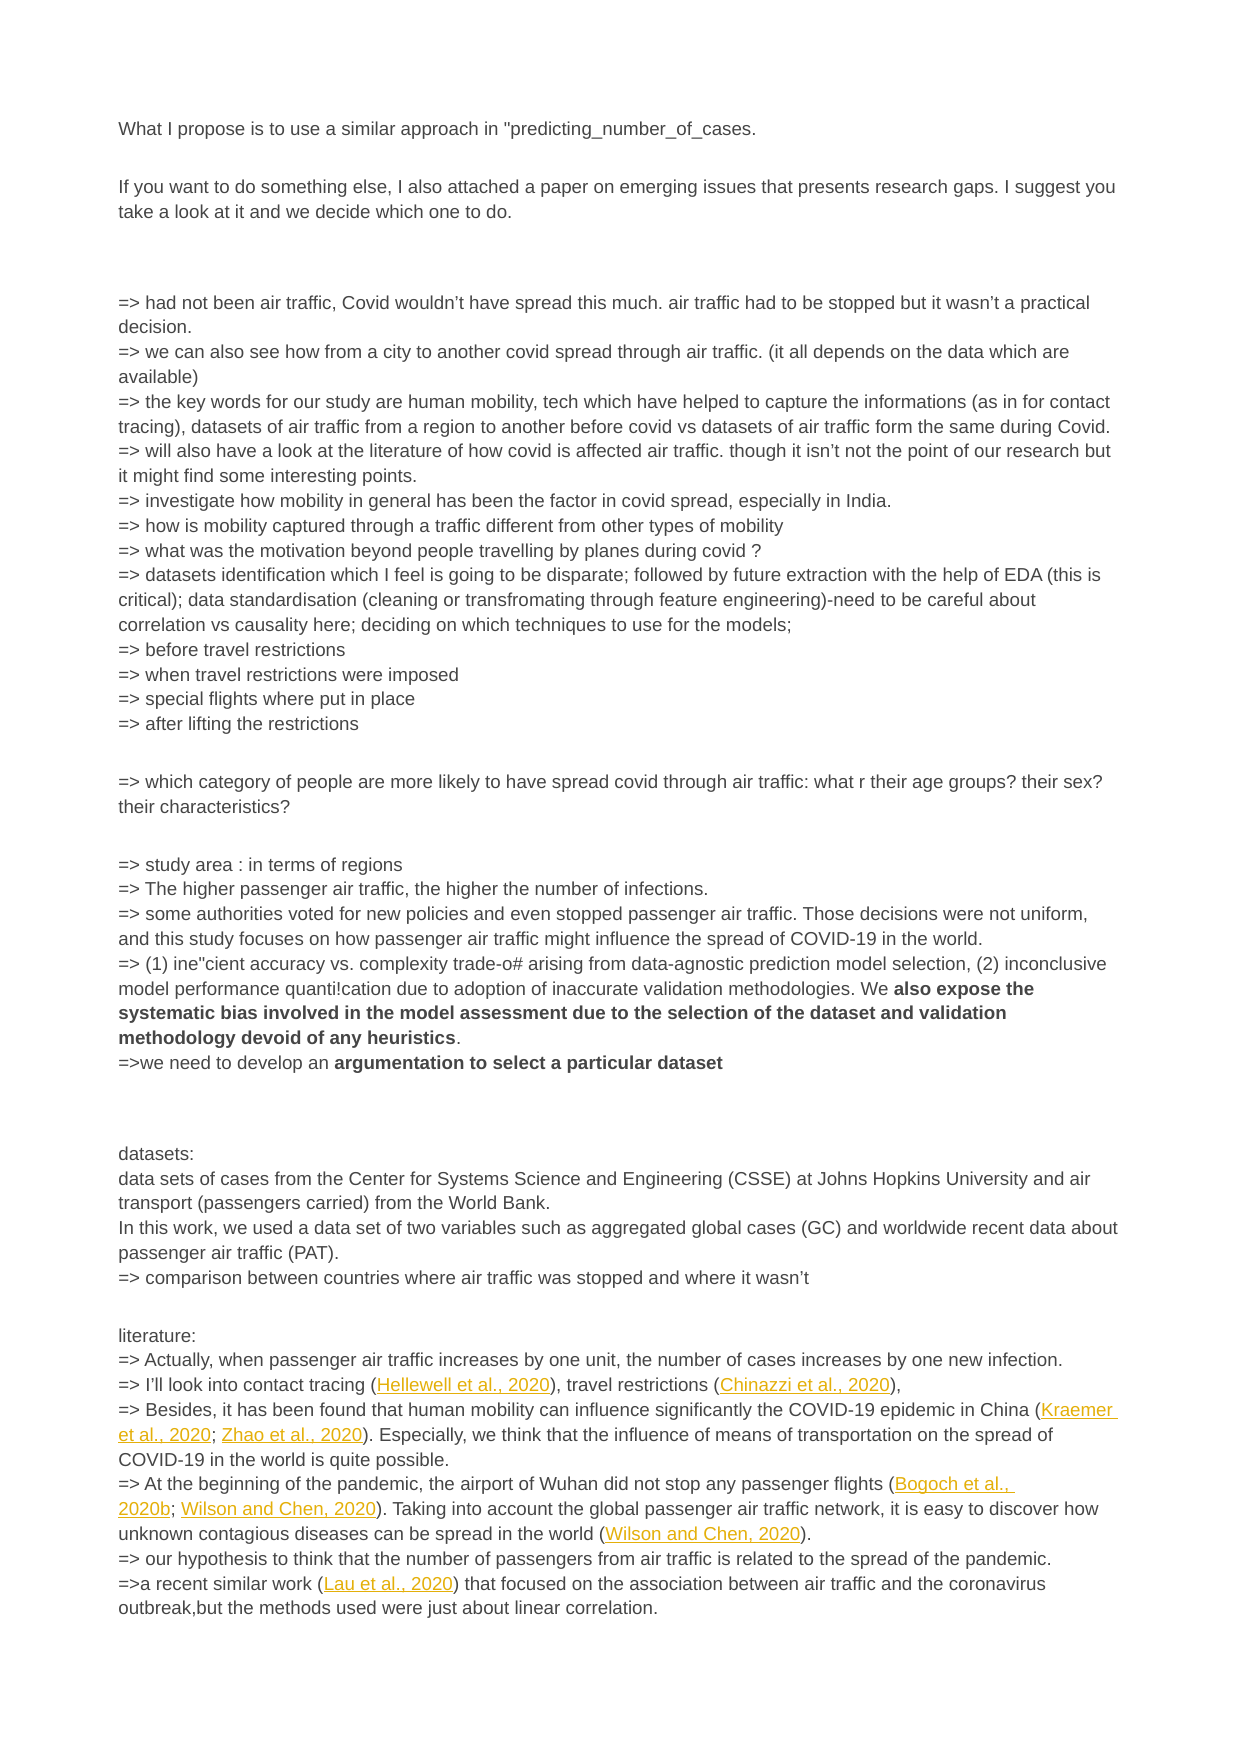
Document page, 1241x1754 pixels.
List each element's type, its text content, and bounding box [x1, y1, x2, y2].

text => will also have a look at the literature of how covid is affected air traffic. though it isn’t not the point of our research but it might find some interesting points. [118, 440, 1122, 487]
text => Besides, it has been found that human mobility can influence significantly the COVID-19 epidemic in China (Kraemer et al., 2020; Zhao et al., 2020). Especially, we think that the influence of means of transportation on the spread of COVID-19 in the world is quite possible. [118, 1399, 1122, 1470]
text data sets of cases from the Center for Systems Science and Engineering (CSSE) at Johns Hopkins University and air transport (passengers carried) from the World Bank. [118, 1167, 1122, 1214]
text => Actually, when passenger air traffic increases by one unit, the number of cases increases by one new infection. [118, 1349, 1122, 1371]
text In this work, we used a data set of two variables such as aggregated global cases (GC) and worldwide recent data about passenger air traffic (PAT). [118, 1217, 1122, 1263]
text => datasets identification which I feel is going to be disparate; followed by future extraction with the help of EDA (this is critical); data standardisation (cleaning or transfromating through feature engineering)-need to be careful about correlation vs causality here; deciding on which techniques to use for the models; [118, 564, 1122, 635]
text => after lifting the restrictions [118, 713, 1122, 734]
text => At the beginning of the pandemic, the airport of Wuhan did not stop any passenger flights (Bogoch et al., 2020b; Wilson and Chen, 2020). Taking into account the global passenger air traffic network, it is easy to discover how unknown contagious diseases can be spread in the world (Wilson and Chen, 2020). [118, 1473, 1122, 1544]
text => I’ll look into contact tracing (Hellewell et al., 2020), travel restrictions (Chinazzi et al., 2020), [118, 1374, 1122, 1396]
text If you want to do something else, I also attached a paper on emerging issues that presents research gaps. I suggest you take a look at it and we decide which one to do. [118, 176, 1122, 222]
text => how is mobility captured through a traffic different from other types of mobility [118, 515, 1122, 536]
text => The higher passenger air traffic, the higher the number of infections. [118, 878, 1122, 900]
text =>a recent similar work (Lau et al., 2020) that focused on the association between air traffic and the coronavirus outbreak,but the methods used were just about linear correlation. [118, 1572, 1122, 1619]
text => comparison between countries where air traffic was stopped and where it wasn’t [118, 1267, 1122, 1288]
text => had not been air traffic, Covid wouldn’t have spread this much. air traffic had to be stopped but it wasn’t a practical decision. [118, 292, 1122, 338]
text What I propose is to use a similar approach in "predicting_number_of_cases. [118, 118, 1122, 140]
text => some authorities voted for new policies and even stopped passenger air traffic. Those decisions were not uniform, and this study focuses on how passenger air traffic might influence the spread of COVID-19 in the world. [118, 903, 1122, 949]
text => investigate how mobility in general has been the factor in covid spread, especially in India. [118, 490, 1122, 511]
text => when travel restrictions were imposed [118, 663, 1122, 685]
text => special flights where put in place [118, 688, 1122, 710]
text datasets: [118, 1143, 1122, 1164]
text => before travel restrictions [118, 639, 1122, 660]
text literature: [118, 1324, 1122, 1346]
text => study area : in terms of regions [118, 853, 1122, 875]
text => we can also see how from a city to another covid spread through air traffic. (it all depends on the data which are available) [118, 341, 1122, 387]
text => which category of people are more likely to have spread covid through air traffic: what r their age groups? their sex? their characteristics? [118, 771, 1122, 817]
text => the key words for our study are human mobility, tech which have helped to capture the informations (as in for contact tracing), datasets of air traffic from a region to another before covid vs datasets of air traffic form the same during Covid. [118, 391, 1122, 437]
text =>we need to develop an argumentation to select a particular dataset [118, 1052, 1122, 1073]
text => what was the motivation beyond people travelling by planes during covid ? [118, 539, 1122, 561]
text => our hypothesis to think that the number of passengers from air traffic is related to the spread of the pandemic. [118, 1547, 1122, 1569]
text => (1) ine"cient accuracy vs. complexity trade-o# arising from data-agnostic prediction model selection, (2) inconclusive model performance quanti!cation due to adoption of inaccurate validation methodologies. We also expose the systematic bias involved in the model assessment due to the selection of the dataset and validation methodology devoid of any heuristics. [118, 953, 1122, 1048]
